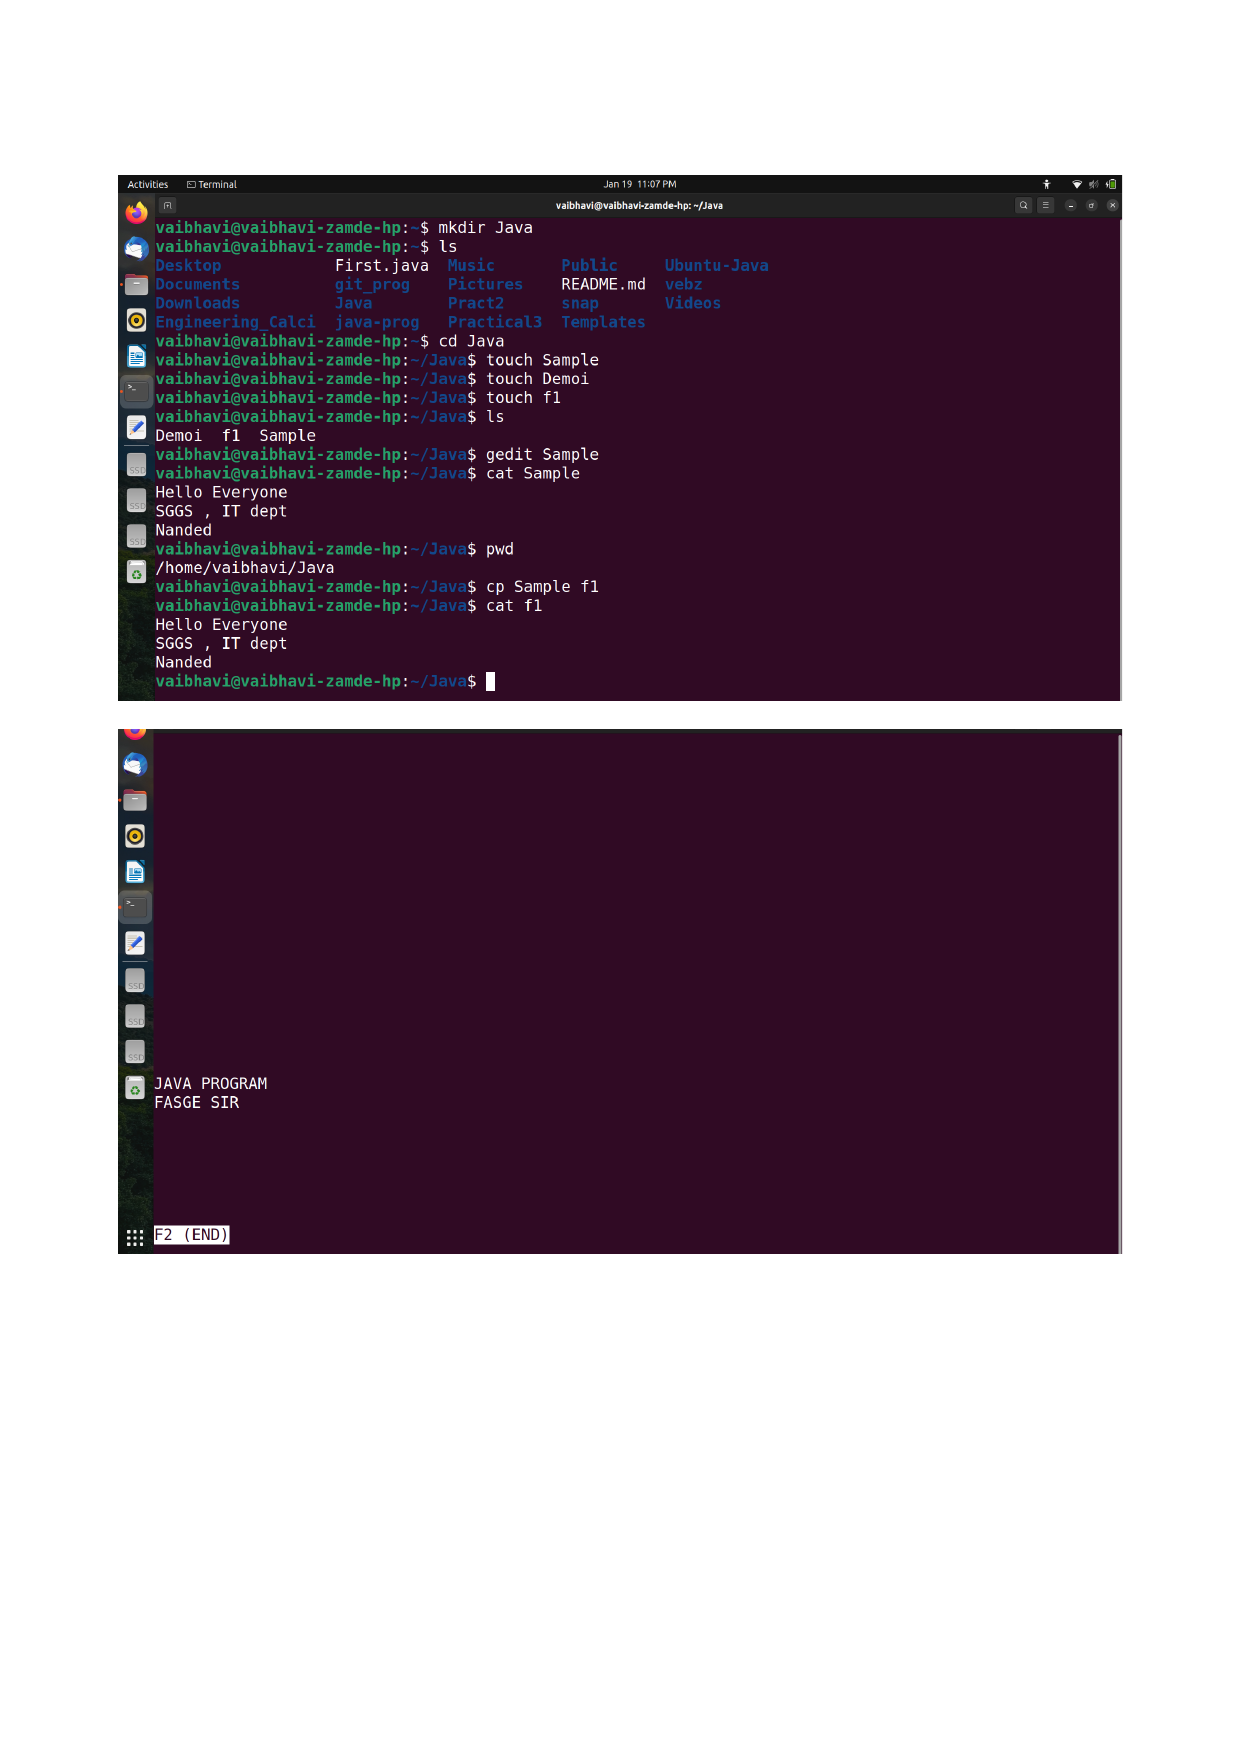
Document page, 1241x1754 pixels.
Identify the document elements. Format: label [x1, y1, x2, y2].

picture [118, 729, 1123, 1254]
picture [118, 175, 1123, 701]
